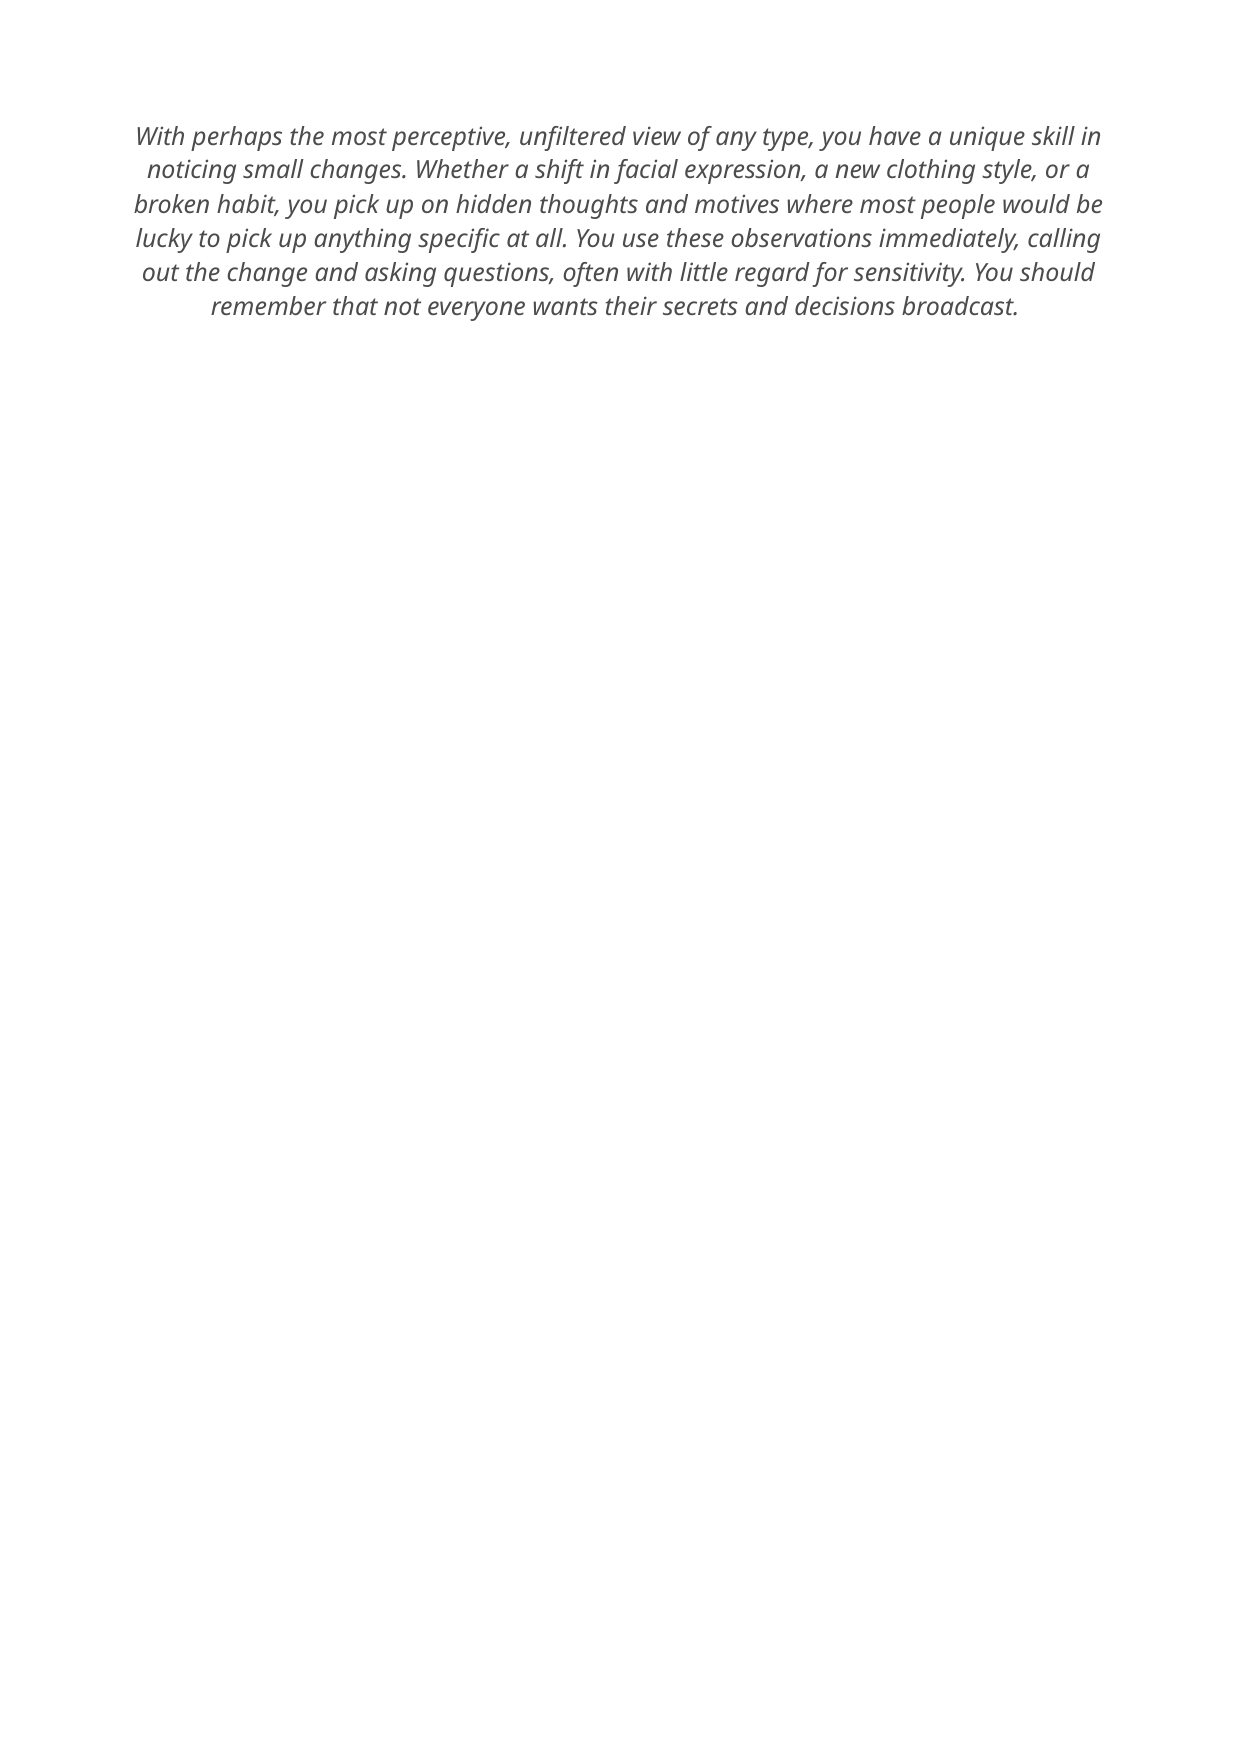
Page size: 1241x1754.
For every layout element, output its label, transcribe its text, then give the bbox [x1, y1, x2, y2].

text With perhaps the most perceptive, unfiltered view of any type, you have a unique skill in noticing small changes. Whether a shift in facial expression, a new clothing style, or a broken habit, you pick up on hidden thoughts and motives where most people would be lucky to pick up anything specific at all. You use these observations immediately, calling out the change and asking questions, often with little regard for sensitivity. You should remember that not everyone wants their secrets and decisions broadcast. [118, 118, 1122, 322]
